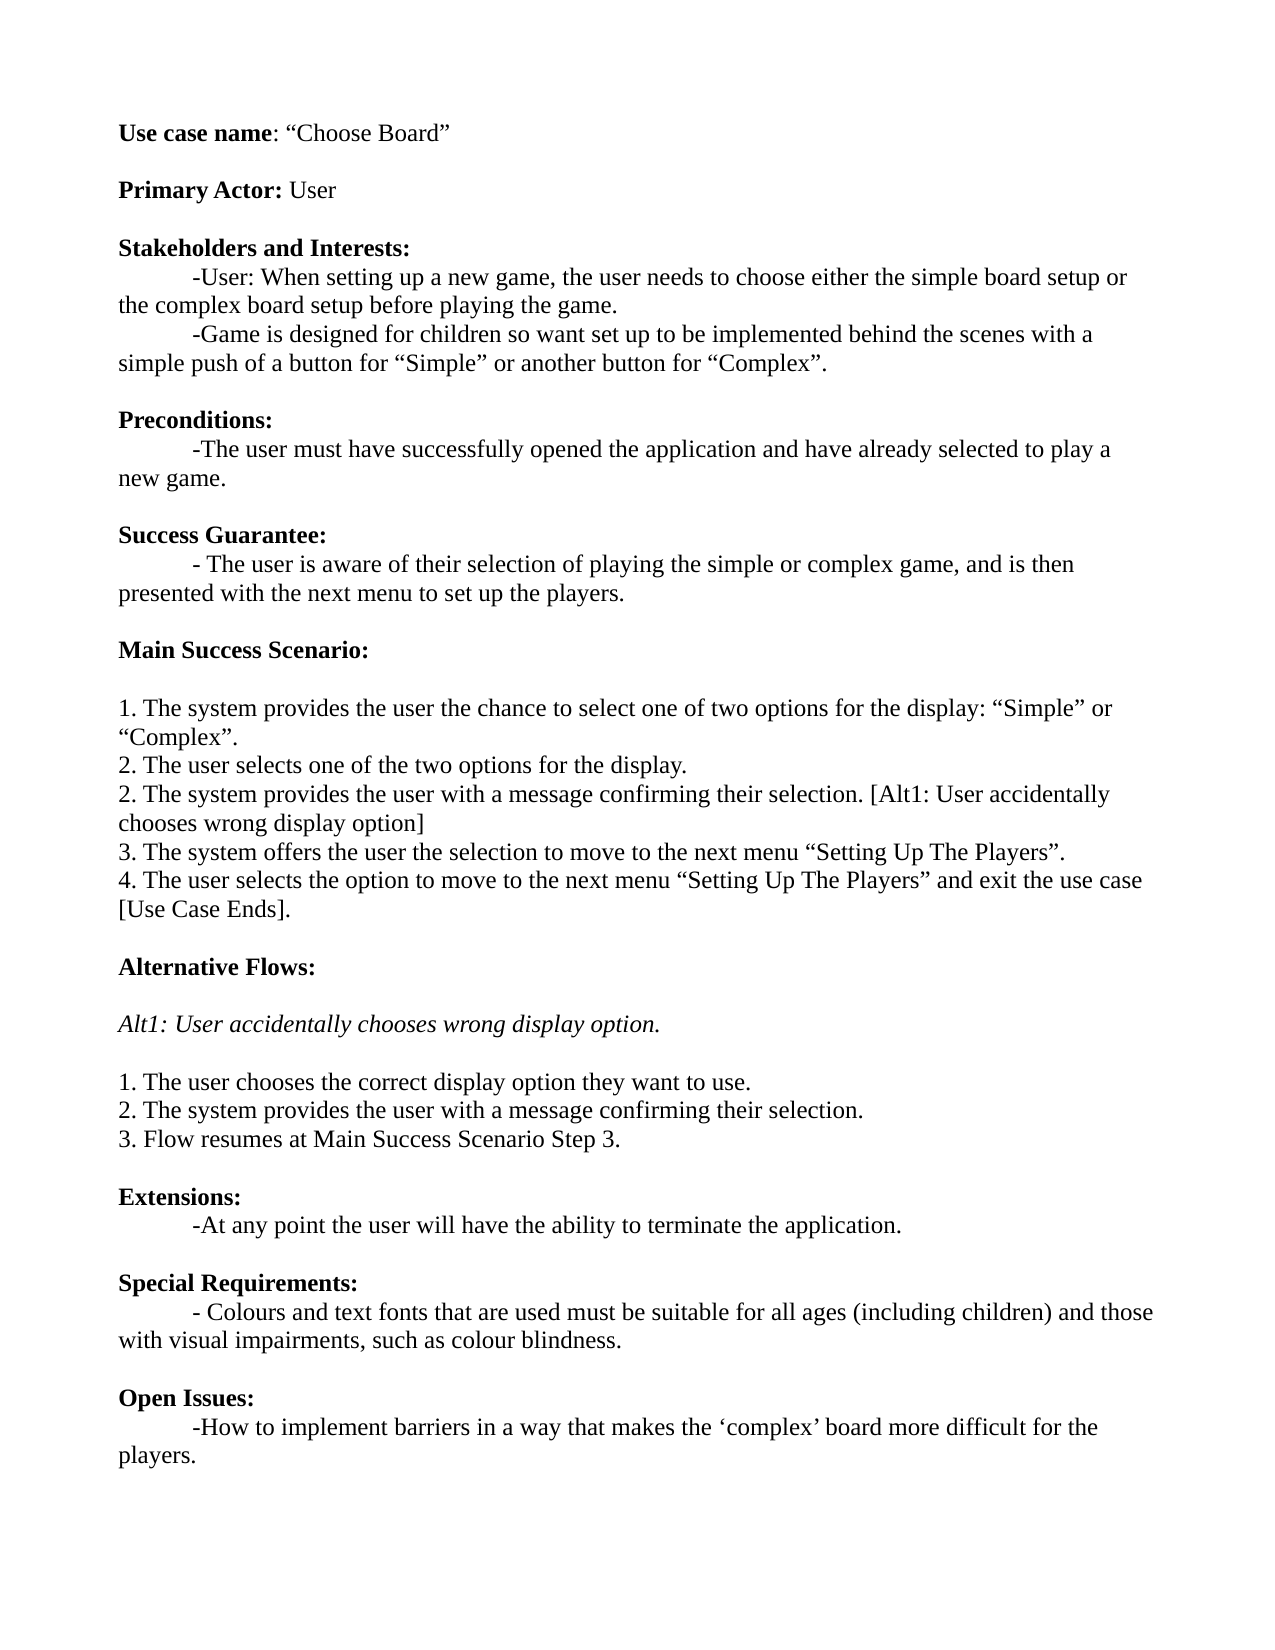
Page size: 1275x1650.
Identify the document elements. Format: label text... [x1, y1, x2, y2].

text -How to implement barriers in a way that makes the ‘complex’ board more difficult for the players. [118, 1412, 1157, 1469]
text Success Guarantee: [118, 521, 1157, 549]
text - Colours and text fonts that are used must be suitable for all ages (including children) and those with visual impairments, such as colour blindness. [118, 1297, 1157, 1354]
text 1. The user chooses the correct display option they want to use. [118, 1067, 1157, 1096]
text Alt1: User accidentally chooses wrong display option. [118, 1009, 1157, 1038]
text - The user is aware of their selection of playing the simple or complex game, and is then presented with the next menu to set up the players. [118, 549, 1157, 607]
text Primary Actor: User [118, 176, 1157, 204]
text 4. The user selects the option to move to the next menu “Setting Up The Players” and exit the use case [Use Case Ends]. [118, 866, 1157, 923]
text -At any point the user will have the ability to terminate the application. [118, 1211, 1157, 1239]
text 1. The system provides the user the chance to select one of two options for the display: “Simple” or “Complex”. [118, 693, 1157, 751]
text 3. Flow resumes at Main Success Scenario Step 3. [118, 1124, 1157, 1153]
text Special Requirements: [118, 1268, 1157, 1297]
text Use case name: “Choose Board” [118, 118, 1157, 147]
text Extensions: [118, 1182, 1157, 1211]
text 2. The system provides the user with a message confirming their selection. [118, 1096, 1157, 1124]
text -The user must have successfully opened the application and have already selected to play a new game. [118, 434, 1157, 492]
text Main Success Scenario: [118, 636, 1157, 664]
text Open Issues: [118, 1383, 1157, 1412]
text -Game is designed for children so want set up to be implemented behind the scenes with a simple push of a button for “Simple” or another button for “Complex”. [118, 319, 1157, 377]
text Preconditions: [118, 406, 1157, 434]
text Alternative Flows: [118, 952, 1157, 981]
text 2. The system provides the user with a message confirming their selection. [Alt1: User accidentally chooses wrong display option] [118, 779, 1157, 837]
text 2. The user selects one of the two options for the display. [118, 751, 1157, 779]
text 3. The system offers the user the selection to move to the next menu “Setting Up The Players”. [118, 837, 1157, 866]
text -User: When setting up a new game, the user needs to choose either the simple board setup or the complex board setup before playing the game. [118, 262, 1157, 319]
text Stakeholders and Interests: [118, 233, 1157, 262]
